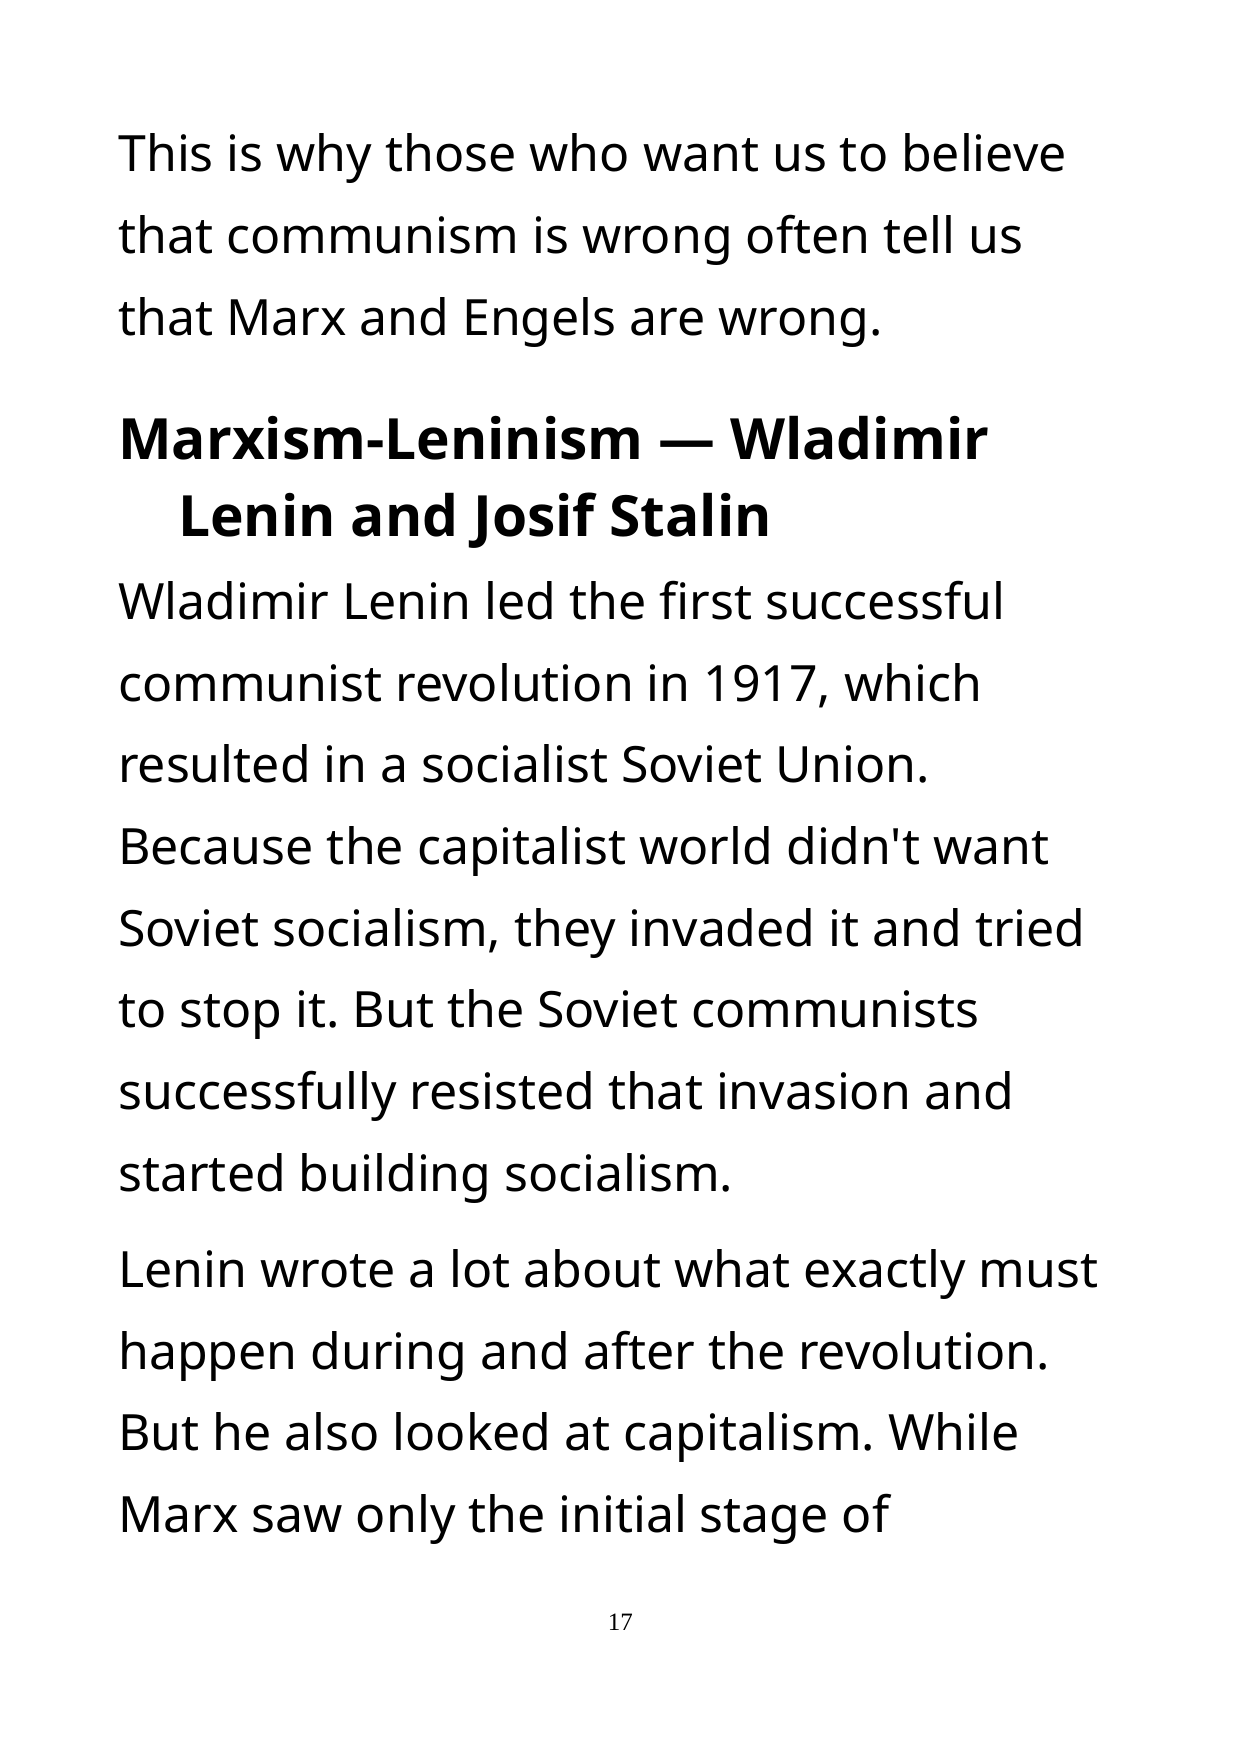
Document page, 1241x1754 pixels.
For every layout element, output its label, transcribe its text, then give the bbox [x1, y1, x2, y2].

text This is why those who want us to believe that communism is wrong often tell us that Marx and Engels are wrong. [118, 118, 1122, 349]
text Lenin wrote a lot about what exactly must happen during and after the revolution. But he also looked at capitalism. While Marx saw only the initial stage of [118, 1234, 1122, 1547]
text Wladimir Lenin led the first successful communist revolution in 1917, which resulted in a socialist Soviet Union. Because the capitalist world didn't want Soviet socialism, they invaded it and tried to stop it. But the Soviet communists successfully resisted that invasion and started building socialism. [118, 566, 1122, 1206]
subtitle Marxism-Leninism — Wladimir Lenin and Josif Stalin [118, 398, 1122, 553]
